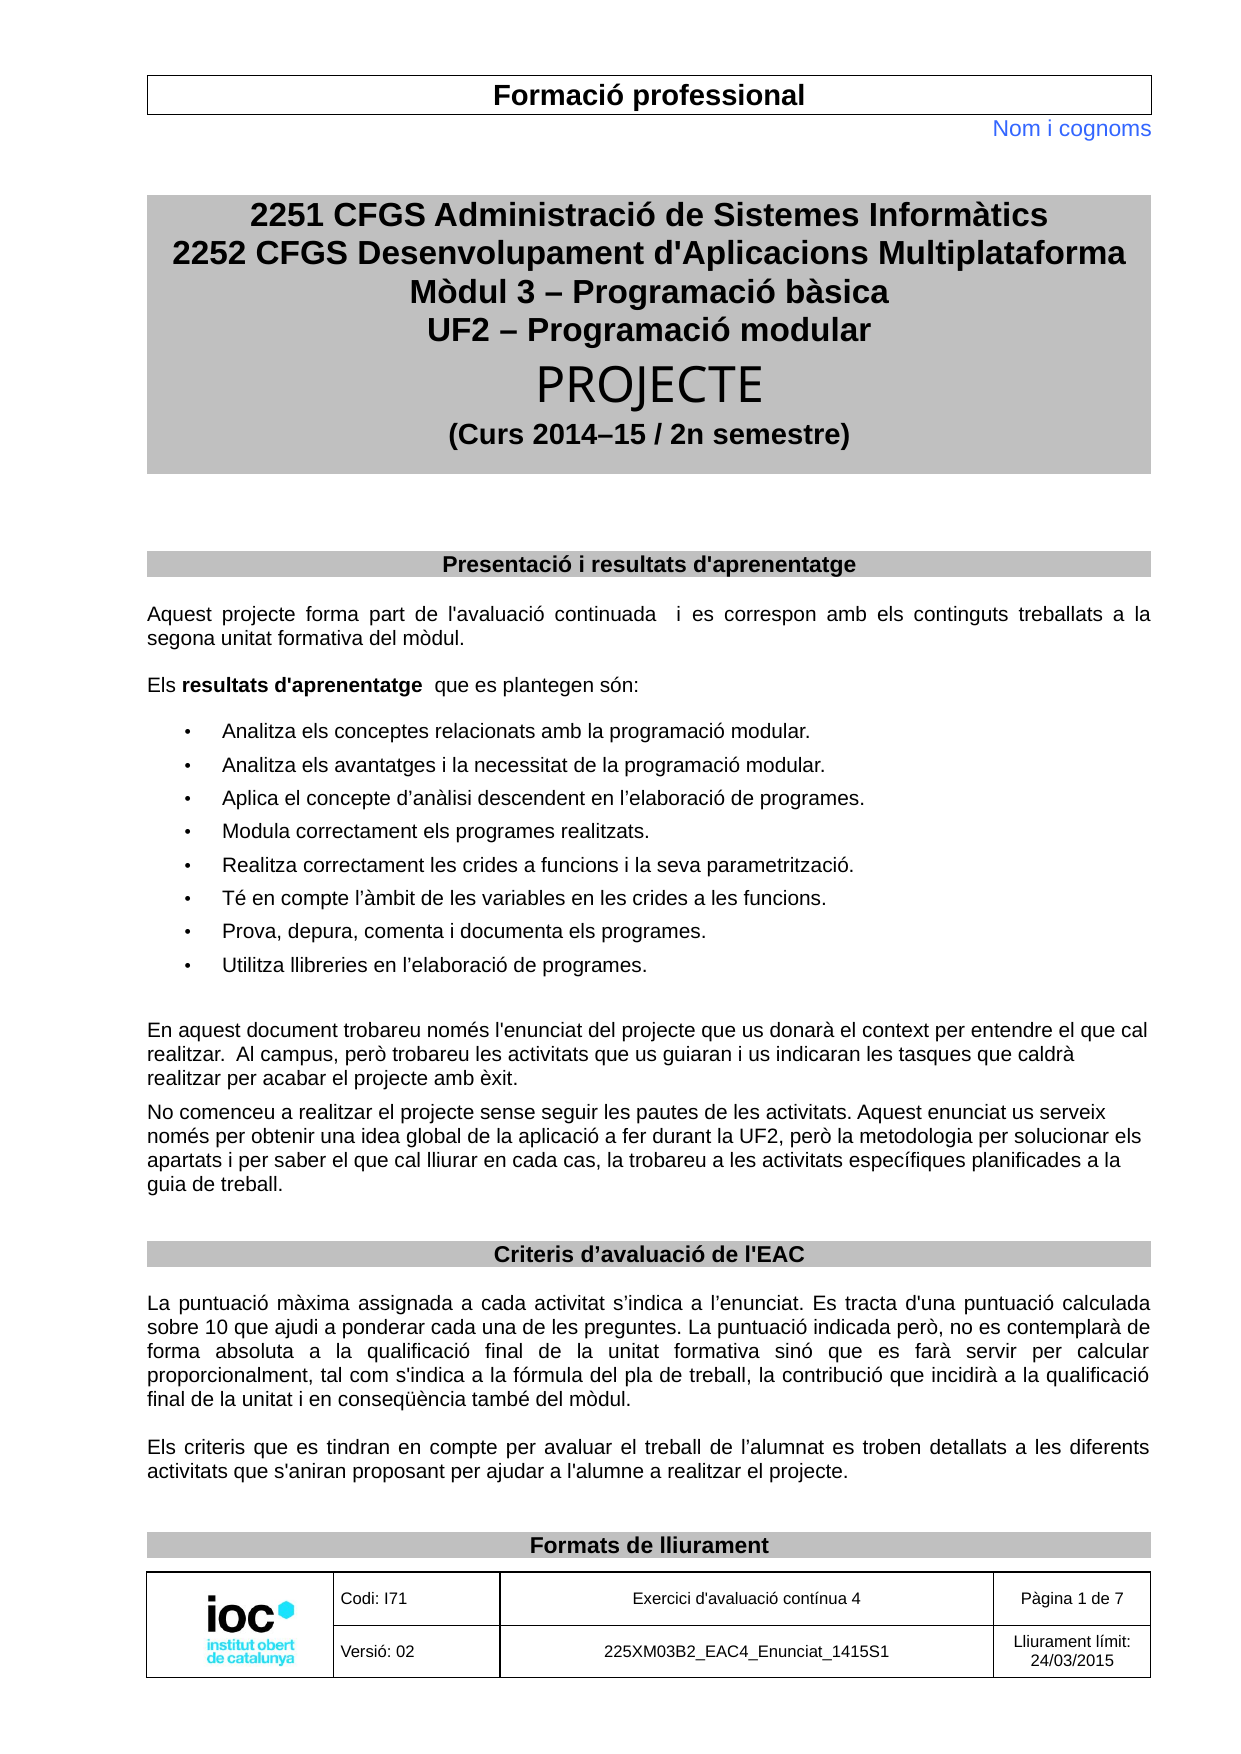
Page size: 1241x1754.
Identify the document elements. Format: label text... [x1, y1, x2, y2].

list Modula correctament els programes realitzats. [184, 810, 1151, 843]
subtitle Mòdul 3 – Programació bàsica [147, 272, 1151, 310]
list Realitza correctament les crides a funcions i la seva parametrització. [184, 843, 1151, 876]
text Els resultats d'aprenentatge que es plantegen són: [147, 673, 1151, 697]
subtitle UF2 – Programació modular [147, 310, 1151, 349]
picture [194, 1581, 308, 1677]
text No comenceu a realitzar el projecte sense seguir les pautes de les activitats. Aquest enunciat us serveix només per obtenir una idea global de la aplicació a fer durant la UF2, però la metodologia per solucionar els apartats i per saber el que cal lliurar en cada cas, la trobareu a les activitats específiques planificades a la guia de treball. [147, 1100, 1151, 1196]
text La puntuació màxima assignada a cada activitat s’indica a l’enunciat. Es tracta d'una puntuació calculada sobre 10 que ajudi a ponderar cada una de les preguntes. La puntuació indicada però, no es contemplarà de forma absoluta a la qualificació final de la unitat formativa sinó que es farà servir per calcular proporcionalment, tal com s'indica a la fórmula del pla de treball, la contribució que incidirà a la qualificació final de la unitat i en conseqüència també del mòdul. [147, 1291, 1151, 1411]
text PROJECTE [147, 349, 1151, 417]
list Aplica el concepte d’anàlisi descendent en l’elaboració de programes. [184, 776, 1151, 810]
list Analitza els conceptes relacionats amb la programació modular. [184, 710, 1151, 743]
text Criteris d’avaluació de l'EAC [147, 1241, 1151, 1267]
list Analitza els avantatges i la necessitat de la programació modular. [184, 743, 1151, 776]
list Prova, depura, comenta i documenta els programes. [184, 910, 1151, 943]
text Presentació i resultats d'aprenentatge [147, 551, 1151, 577]
text Formats de lliurament [147, 1532, 1151, 1558]
list Utilitza llibreries en l’elaboració de programes. [184, 943, 1151, 976]
text (Curs 2014–15 / 2n semestre) [147, 417, 1151, 450]
text En aquest document trobareu només l'enunciat del projecte que us donarà el context per entendre el que cal realitzar. Al campus, però trobareu les activitats que us guiaran i us indicaran les tasques que caldrà realitzar per acabar el projecte amb èxit. [147, 1018, 1151, 1089]
text 2251 CFGS Administració de Sistemes Informàtics [147, 195, 1151, 233]
text 2252 CFGS Desenvolupament d'Aplicacions Multiplataforma [147, 233, 1151, 272]
list Té en compte l’àmbit de les variables en les crides a les funcions. [184, 876, 1151, 910]
text Els criteris que es tindran en compte per avaluar el treball de l’alumnat es troben detallats a les diferents activitats que s'aniran proposant per ajudar a l'alumne a realitzar el projecte. [147, 1435, 1151, 1483]
text Aquest projecte forma part de l'avaluació continuada i es correspon amb els continguts treballats a la segona unitat formativa del mòdul. [147, 601, 1151, 649]
